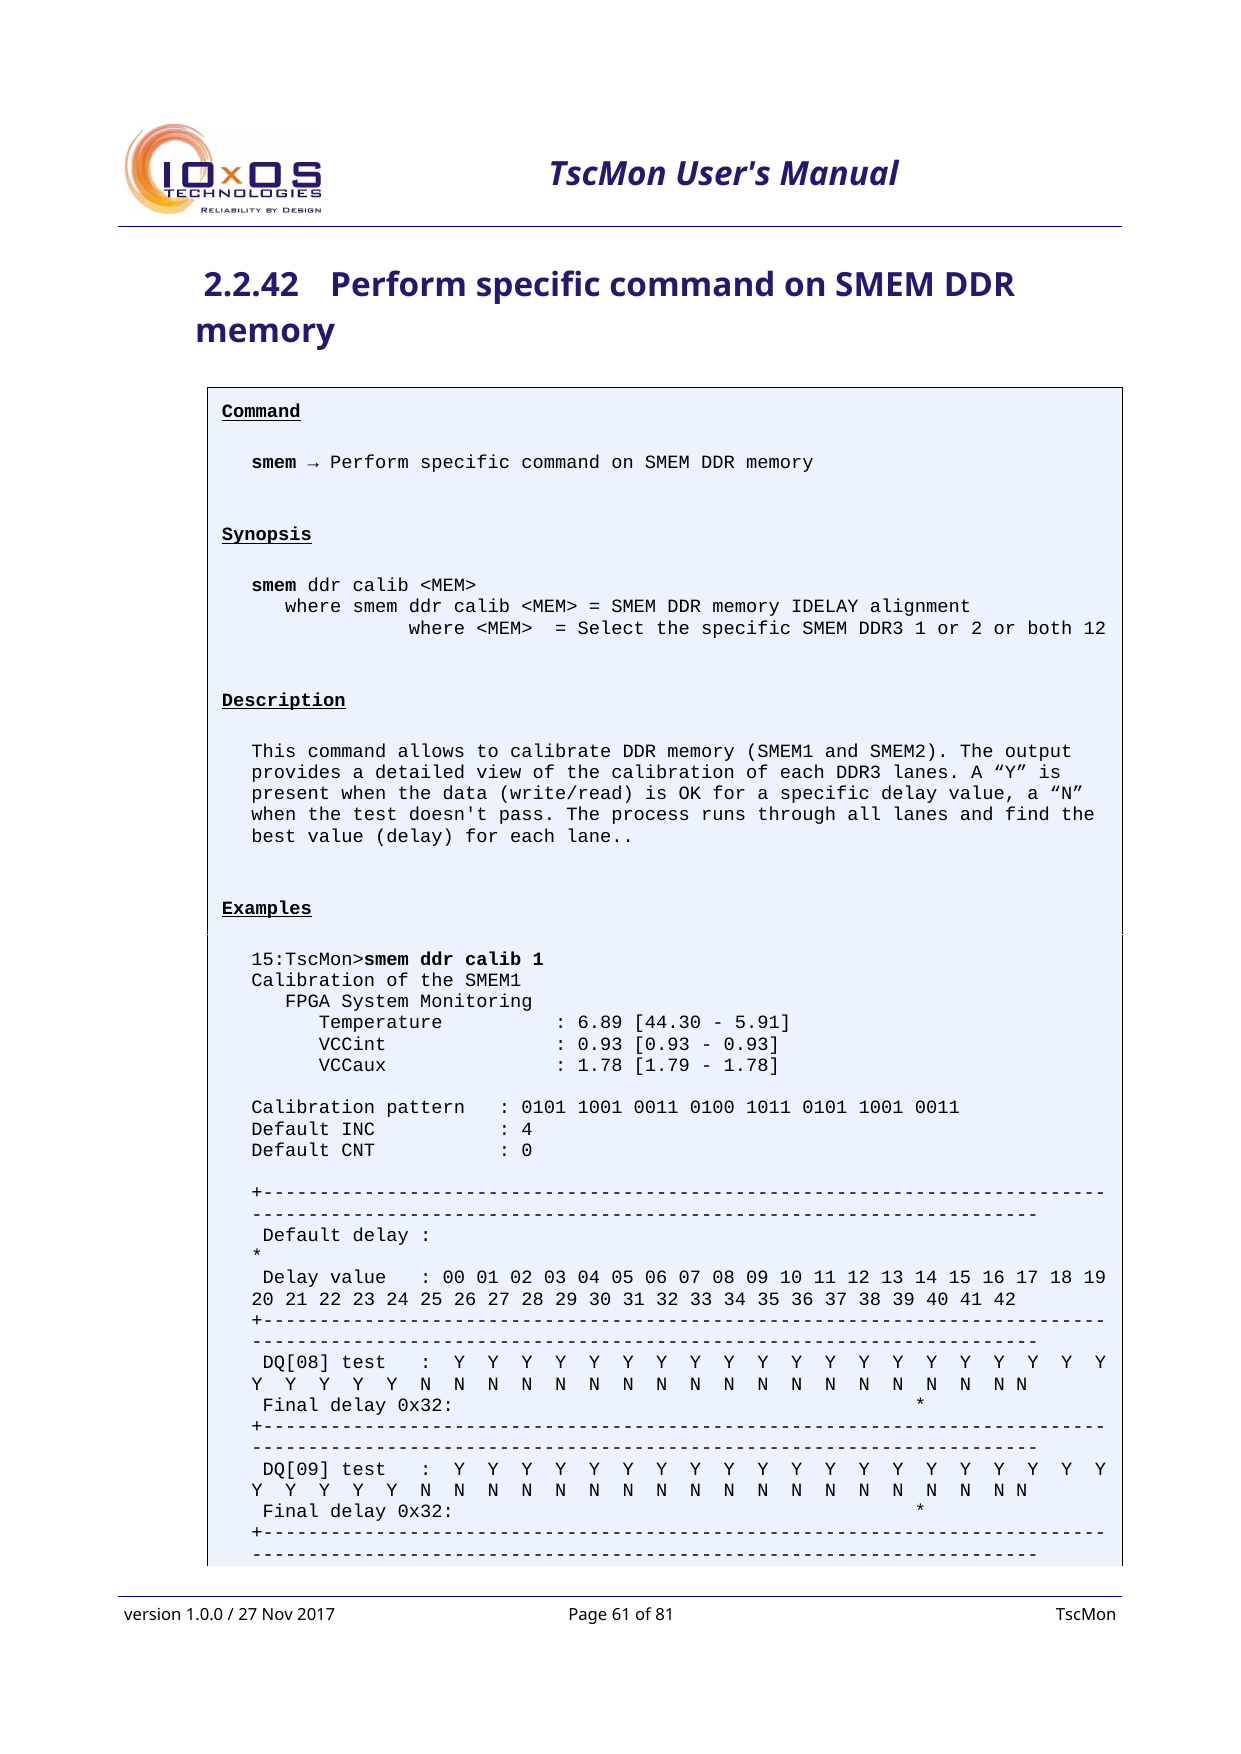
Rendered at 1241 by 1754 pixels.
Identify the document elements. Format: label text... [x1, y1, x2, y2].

subtitle Perform specific command on SMEM DDR memory [195, 261, 1122, 352]
text Default INC : 4 [208, 1119, 1122, 1141]
picture [123, 123, 323, 217]
text Final delay 0x32: * [208, 1396, 1122, 1417]
text DQ[08] test : Y Y Y Y Y Y Y Y Y Y Y Y Y Y Y Y Y Y Y Y Y Y Y Y Y N N N N N N N N N N N N N N N N N N N [208, 1353, 1122, 1396]
text where <MEM> = Select the specific SMEM DDR3 1 or 2 or both 12 [208, 618, 1122, 640]
text FPGA System Monitoring [208, 992, 1122, 1013]
text +------------------------------------------------------------------------------------------------------------------------------------------------- [208, 1183, 1122, 1226]
text Delay value : 00 01 02 03 04 05 06 07 08 09 10 11 12 13 14 15 16 17 18 19 20 21 22 23 24 25 26 27 28 29 30 31 32 33 34 35 36 37 38 39 40 41 42 [208, 1268, 1122, 1311]
text Default delay : * [208, 1226, 1122, 1268]
text This command allows to calibrate DDR memory (SMEM1 and SMEM2). The output provides a detailed view of the calibration of each DDR3 lanes. A “Y” is present when the data (write/read) is OK for a specific delay value, a “N” when the test doesn't pass. The process runs through all lanes and find the best value (delay) for each lane.. [208, 727, 1122, 848]
text Calibration of the SMEM1 [208, 971, 1122, 992]
subtitle Examples [208, 884, 1122, 934]
text +------------------------------------------------------------------------------------------------------------------------------------------------- [208, 1523, 1122, 1566]
text DQ[09] test : Y Y Y Y Y Y Y Y Y Y Y Y Y Y Y Y Y Y Y Y Y Y Y Y Y N N N N N N N N N N N N N N N N N N N [208, 1459, 1122, 1502]
text +------------------------------------------------------------------------------------------------------------------------------------------------- [208, 1311, 1122, 1353]
text VCCaux : 1.78 [1.79 - 1.78] [208, 1056, 1122, 1077]
text 15:TscMon>smem ddr calib 1 [208, 934, 1122, 971]
subtitle Description [208, 676, 1122, 727]
text Final delay 0x32: * [208, 1502, 1122, 1523]
text smem ddr calib <MEM> [208, 561, 1122, 597]
text VCCint : 0.93 [0.93 - 0.93] [208, 1034, 1122, 1056]
text where smem ddr calib <MEM> = SMEM DDR memory IDELAY alignment [208, 597, 1122, 618]
text Temperature : 6.89 [44.30 - 5.91] [208, 1013, 1122, 1034]
text Command [208, 388, 1122, 438]
text +------------------------------------------------------------------------------------------------------------------------------------------------- [208, 1417, 1122, 1459]
text Calibration pattern : 0101 1001 0011 0100 1011 0101 1001 0011 [208, 1098, 1122, 1119]
text smem → Perform specific command on SMEM DDR memory [208, 438, 1122, 474]
subtitle Synopsis [208, 510, 1122, 561]
text Default CNT : 0 [208, 1141, 1122, 1162]
